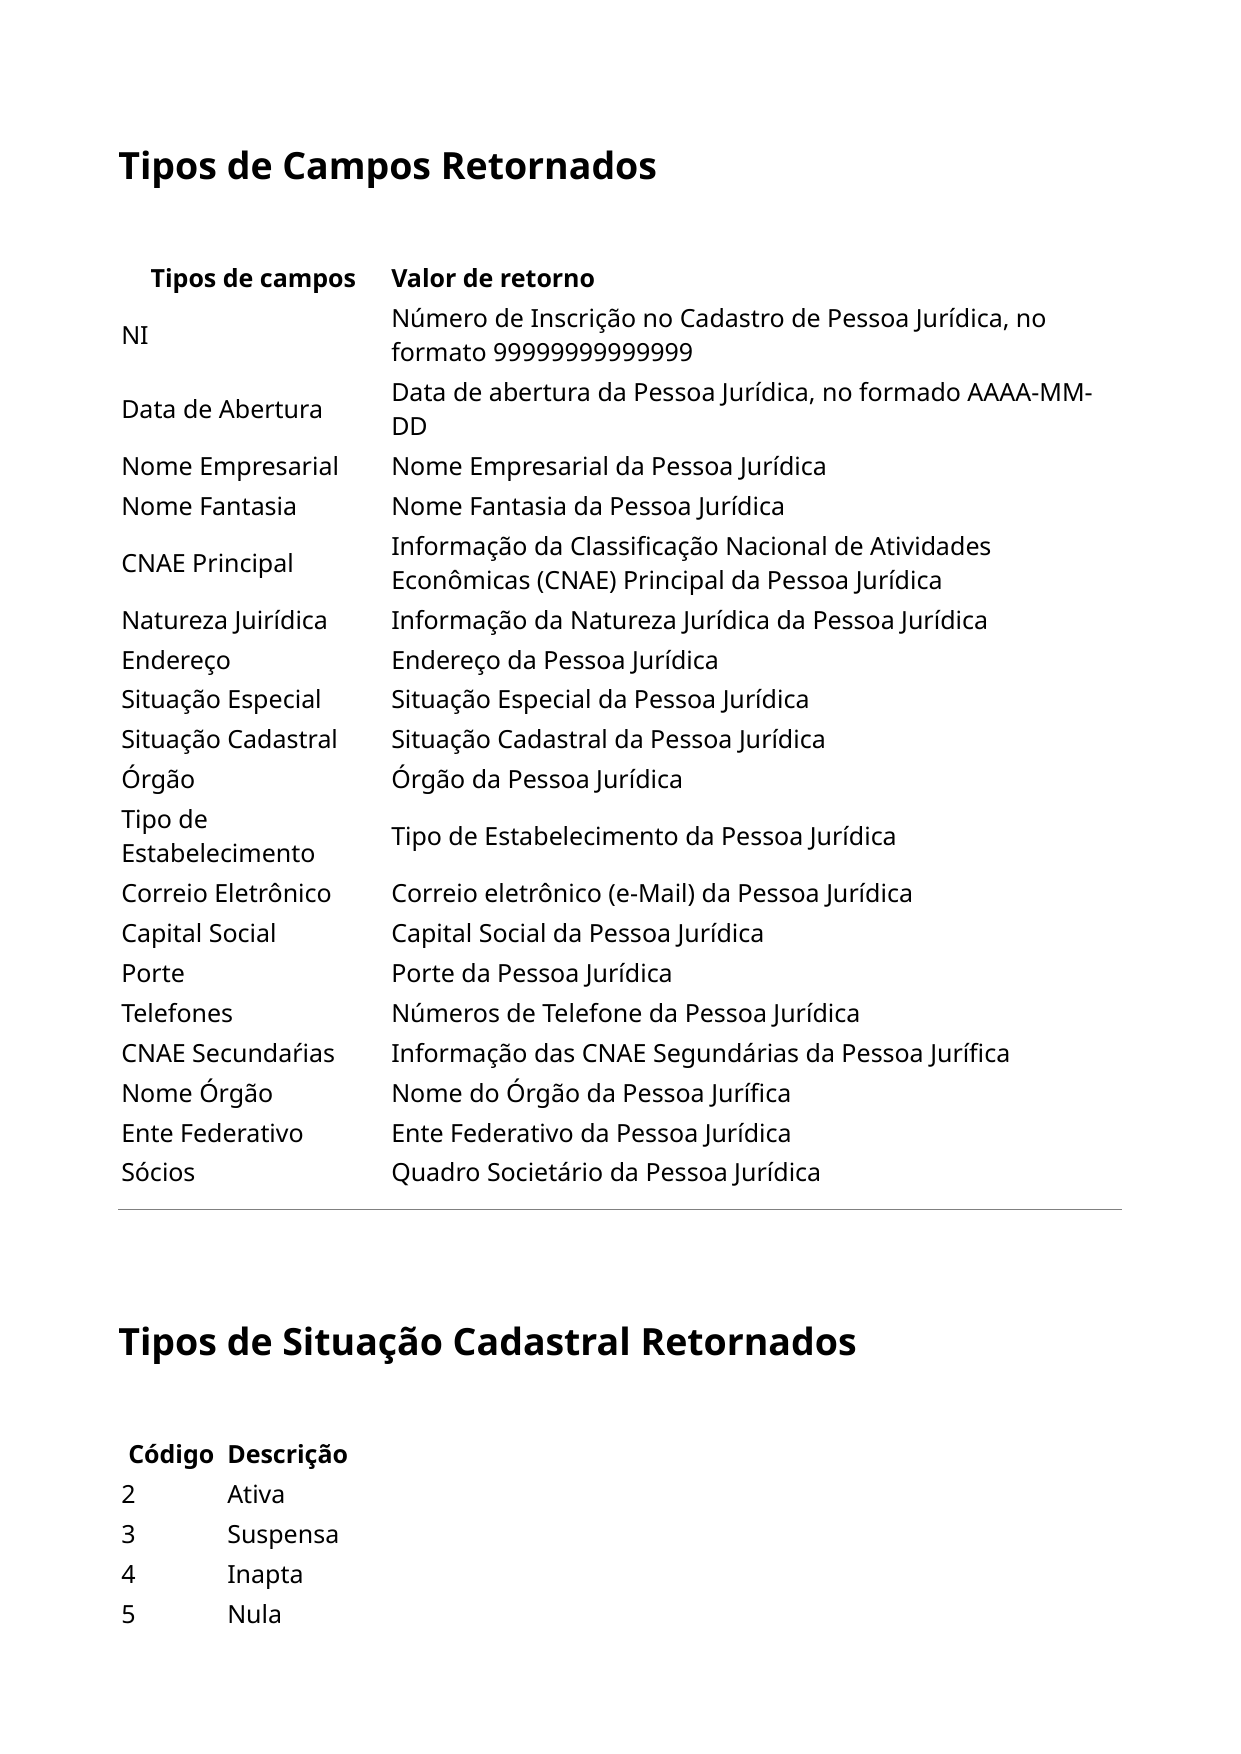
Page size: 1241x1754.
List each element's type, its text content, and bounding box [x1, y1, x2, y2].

table_header Código [118, 1434, 224, 1474]
table_cell Correio eletrônico (e-Mail) da Pessoa Jurídica [388, 873, 1122, 913]
table_cell Ativa [224, 1474, 373, 1514]
table_cell Números de Telefone da Pessoa Jurídica [388, 993, 1122, 1032]
table_cell Informação da Natureza Jurídica da Pessoa Jurídica [388, 600, 1122, 639]
table_cell Sócios [118, 1152, 388, 1192]
table_cell Nome do Órgão da Pessoa Jurífica [388, 1073, 1122, 1112]
table_cell NI [118, 298, 388, 372]
table_cell Ente Federativo [118, 1112, 388, 1152]
table_cell Quadro Societário da Pessoa Jurídica [388, 1152, 1122, 1192]
table_cell Ente Federativo da Pessoa Jurídica [388, 1112, 1122, 1152]
subtitle Tipos de Campos Retornados [118, 139, 1122, 190]
table_cell CNAE Principal [118, 526, 388, 599]
table_cell Data de Abertura [118, 372, 388, 446]
table_cell Porte [118, 953, 388, 993]
table_cell Nome Empresarial da Pessoa Jurídica [388, 446, 1122, 486]
table_cell Informação da Classificação Nacional de Atividades Econômicas (CNAE) Principal da Pessoa Jurídica [388, 526, 1122, 599]
table_cell Órgão [118, 759, 388, 799]
table_cell Capital Social [118, 913, 388, 953]
table_cell Correio Eletrônico [118, 873, 388, 913]
table_cell Nula [224, 1594, 373, 1634]
table_cell Tipo de Estabelecimento da Pessoa Jurídica [388, 799, 1122, 873]
table_cell Nome Empresarial [118, 446, 388, 486]
table_cell Endereço [118, 639, 388, 679]
table_cell 4 [118, 1554, 224, 1594]
table_cell Porte da Pessoa Jurídica [388, 953, 1122, 993]
table_cell Situação Especial da Pessoa Jurídica [388, 679, 1122, 719]
table_cell Endereço da Pessoa Jurídica [388, 639, 1122, 679]
table_cell Situação Cadastral [118, 719, 388, 759]
table_header Tipos de campos [118, 258, 388, 298]
table_cell Órgão da Pessoa Jurídica [388, 759, 1122, 799]
table_cell Tipo de Estabelecimento [118, 799, 388, 873]
table_cell Data de abertura da Pessoa Jurídica, no formado AAAA-MM-DD [388, 372, 1122, 446]
table_cell Nome Órgão [118, 1073, 388, 1112]
subtitle Tipos de Situação Cadastral Retornados [118, 1315, 1122, 1366]
table_header Valor de retorno [388, 258, 1122, 298]
table_cell Situação Cadastral da Pessoa Jurídica [388, 719, 1122, 759]
table_cell 2 [118, 1474, 224, 1514]
table_cell 5 [118, 1594, 224, 1634]
table_cell Capital Social da Pessoa Jurídica [388, 913, 1122, 953]
table_cell Telefones [118, 993, 388, 1032]
table_cell Situação Especial [118, 679, 388, 719]
table_header Descrição [224, 1434, 373, 1474]
table_cell 3 [118, 1514, 224, 1554]
table_cell CNAE Secundaŕias [118, 1033, 388, 1072]
table_cell Número de Inscrição no Cadastro de Pessoa Jurídica, no formato 99999999999999 [388, 298, 1122, 372]
table_cell Nome Fantasia [118, 486, 388, 526]
table_cell Suspensa [224, 1514, 373, 1554]
table_cell Informação das CNAE Segundárias da Pessoa Jurífica [388, 1033, 1122, 1072]
table_cell Inapta [224, 1554, 373, 1594]
table_cell Natureza Juirídica [118, 600, 388, 639]
table_cell Nome Fantasia da Pessoa Jurídica [388, 486, 1122, 526]
